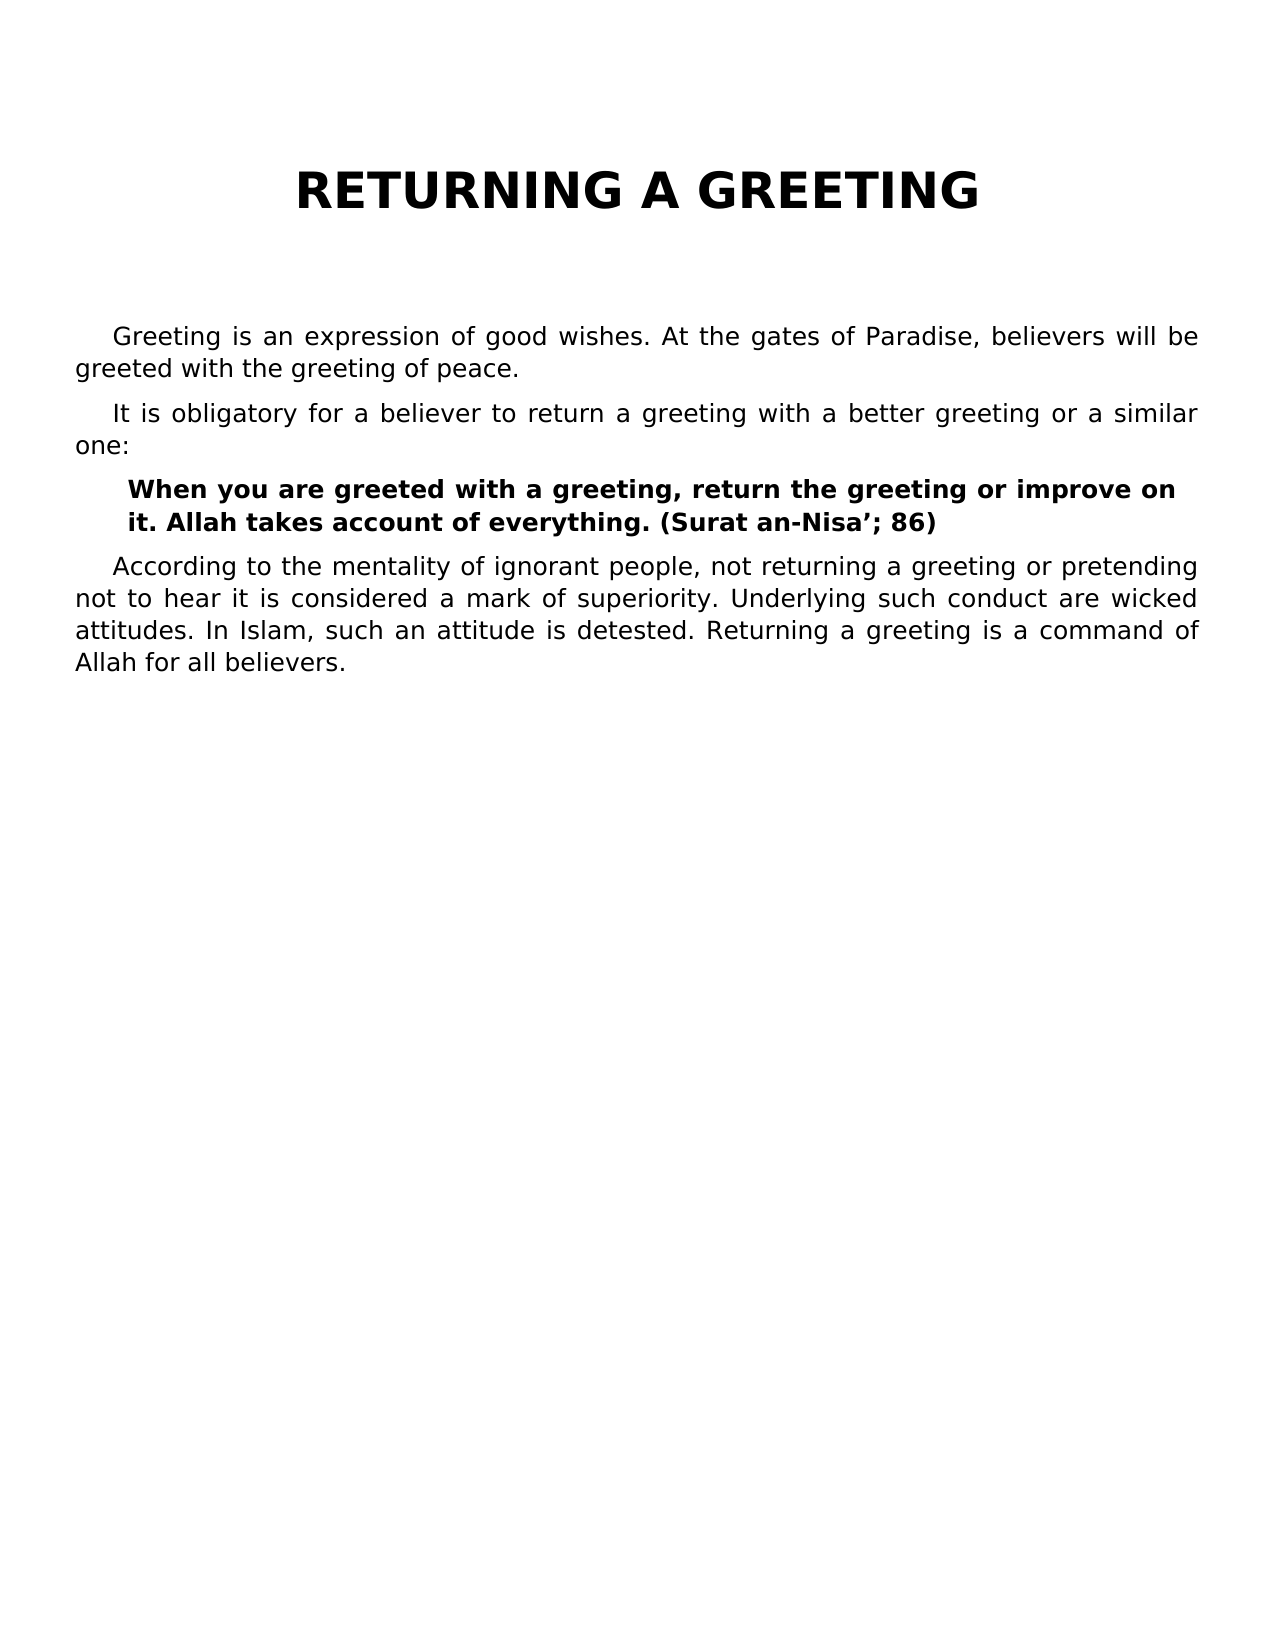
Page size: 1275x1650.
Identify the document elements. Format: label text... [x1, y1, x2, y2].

text Greeting is an expression of good wishes. At the gates of Paradise, believers will be greeted with the greeting of peace. [75, 322, 1200, 384]
text It is obligatory for a believer to return a greeting with a better greeting or a similar one: [75, 399, 1200, 460]
subtitle RETURNING A GREETING [75, 162, 1200, 221]
text When you are greeted with a greeting, return the greeting or improve on it. Allah takes account of everything. (Surat an-Nisa’; 86) [127, 476, 1177, 537]
text According to the mentality of ignorant people, not returning a greeting or pretending not to hear it is considered a mark of superiority. Underlying such conduct are wicked attitudes. In Islam, such an attitude is detested. Returning a greeting is a command of Allah for all believers. [75, 552, 1200, 678]
